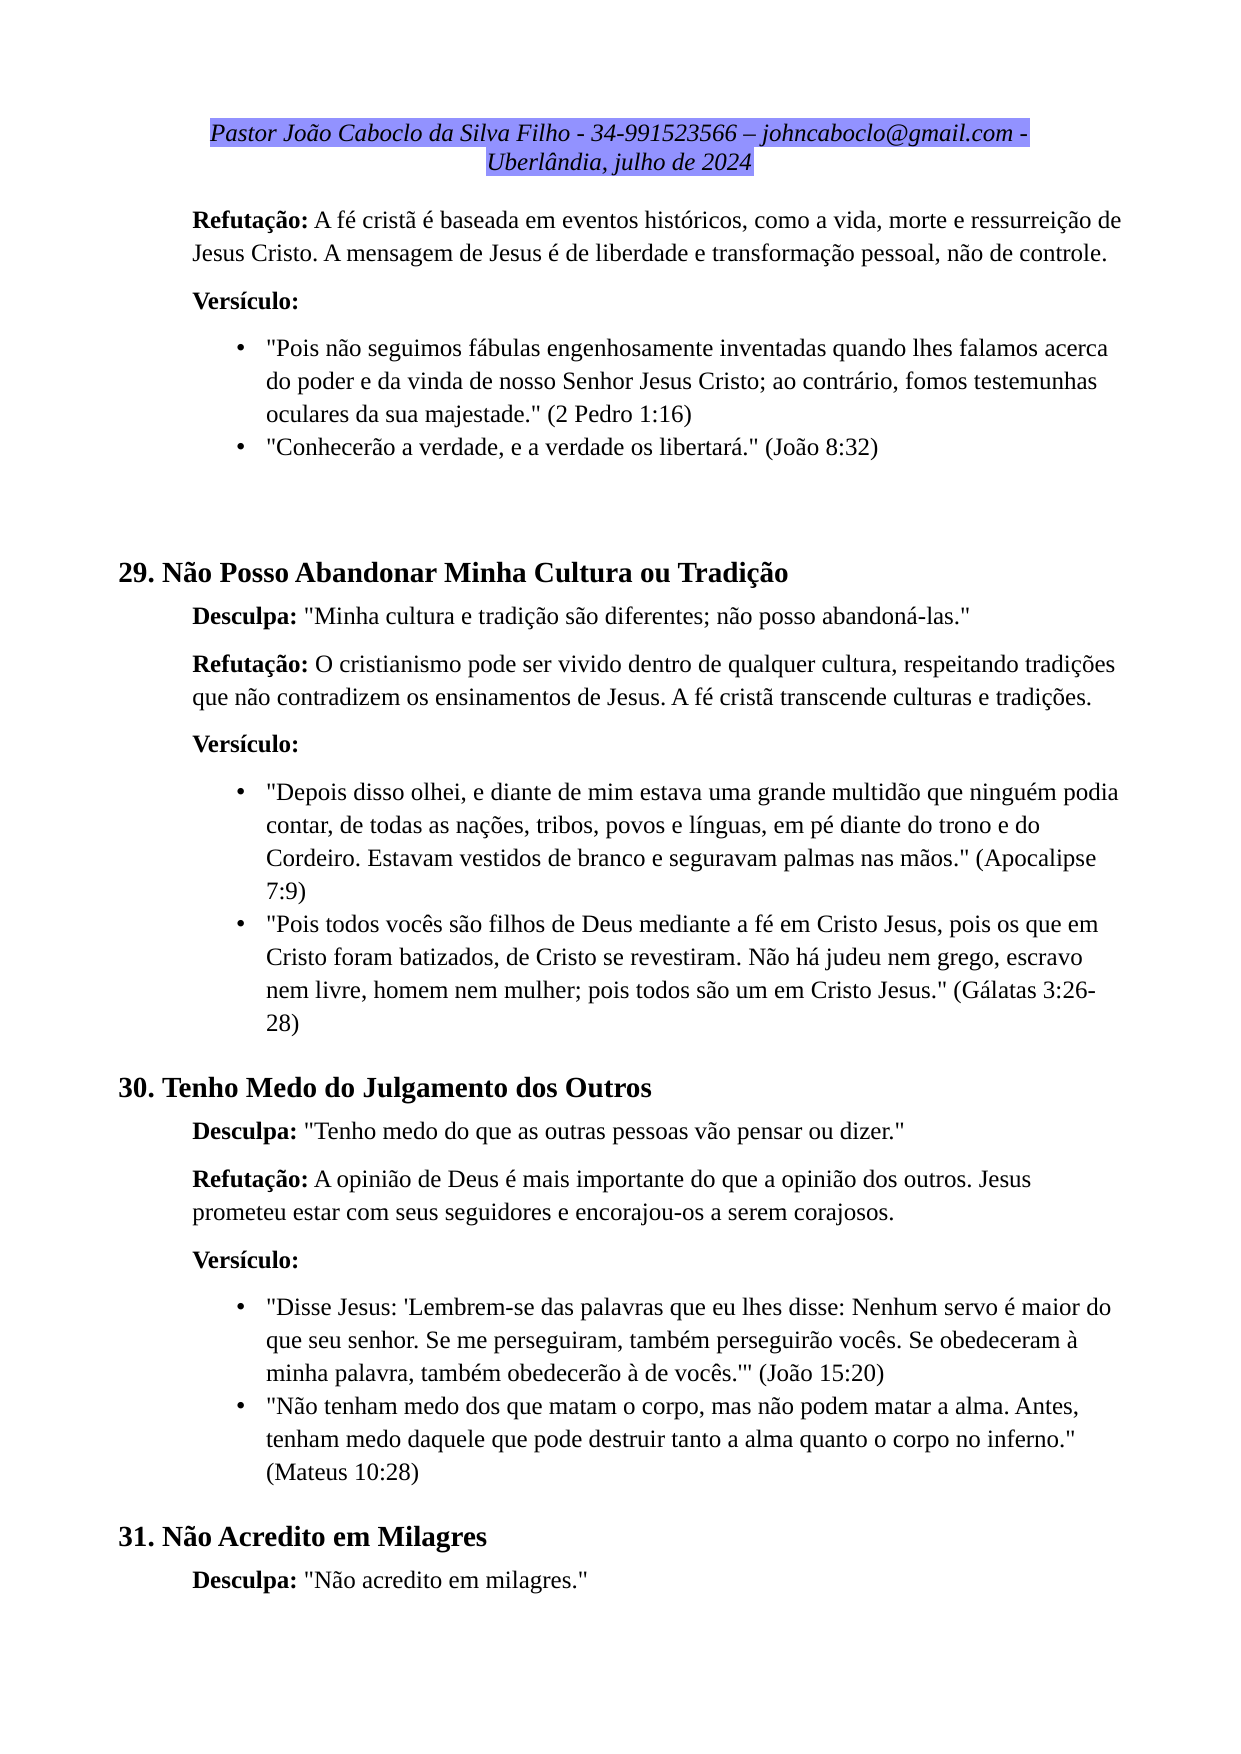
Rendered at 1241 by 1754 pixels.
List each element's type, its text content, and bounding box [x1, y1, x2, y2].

text Refutação: O cristianismo pode ser vivido dentro de qualquer cultura, respeitando tradições que não contradizem os ensinamentos de Jesus. A fé cristã transcende culturas e tradições. [192, 649, 1122, 711]
text Desculpa: "Tenho medo do que as outras pessoas vão pensar ou dizer." [192, 1116, 1122, 1145]
subtitle 30. Tenho Medo do Julgamento dos Outros [118, 1070, 1122, 1104]
text Versículo: [192, 286, 1122, 314]
text Desculpa: "Minha cultura e tradição são diferentes; não posso abandoná-las." [192, 601, 1122, 630]
text Desculpa: "Não acredito em milagres." [192, 1566, 1122, 1594]
list "Conhecerão a verdade, e a verdade os libertará." (João 8:32) [236, 432, 1122, 461]
text Versículo: [192, 1245, 1122, 1273]
list "Pois não seguimos fábulas engenhosamente inventadas quando lhes falamos acerca do poder e da vinda de nosso Senhor Jesus Cristo; ao contrário, fomos testemunhas oculares da sua majestade." (2 Pedro 1:16) [236, 333, 1122, 428]
list "Pois todos vocês são filhos de Deus mediante a fé em Cristo Jesus, pois os que em Cristo foram batizados, de Cristo se revestiram. Não há judeu nem grego, escravo nem livre, homem nem mulher; pois todos são um em Cristo Jesus." (Gálatas 3:26-28) [236, 909, 1122, 1037]
list "Depois disso olhei, e diante de mim estava uma grande multidão que ninguém podia contar, de todas as nações, tribos, povos e línguas, em pé diante do trono e do Cordeiro. Estavam vestidos de branco e seguravam palmas nas mãos." (Apocalipse 7:9) [236, 777, 1122, 905]
list "Não tenham medo dos que matam o corpo, mas não podem matar a alma. Antes, tenham medo daquele que pode destruir tanto a alma quanto o corpo no inferno." (Mateus 10:28) [236, 1391, 1122, 1486]
text Refutação: A fé cristã é baseada em eventos históricos, como a vida, morte e ressurreição de Jesus Cristo. A mensagem de Jesus é de liberdade e transformação pessoal, não de controle. [192, 205, 1122, 267]
subtitle 29. Não Posso Abandonar Minha Cultura ou Tradição [118, 555, 1122, 589]
text Versículo: [192, 729, 1122, 758]
list "Disse Jesus: 'Lembrem-se das palavras que eu lhes disse: Nenhum servo é maior do que seu senhor. Se me perseguiram, também perseguirão vocês. Se obedeceram à minha palavra, também obedecerão à de vocês.'" (João 15:20) [236, 1292, 1122, 1387]
subtitle 31. Não Acredito em Milagres [118, 1519, 1122, 1553]
text Refutação: A opinião de Deus é mais importante do que a opinião dos outros. Jesus prometeu estar com seus seguidores e encorajou-os a serem corajosos. [192, 1164, 1122, 1226]
